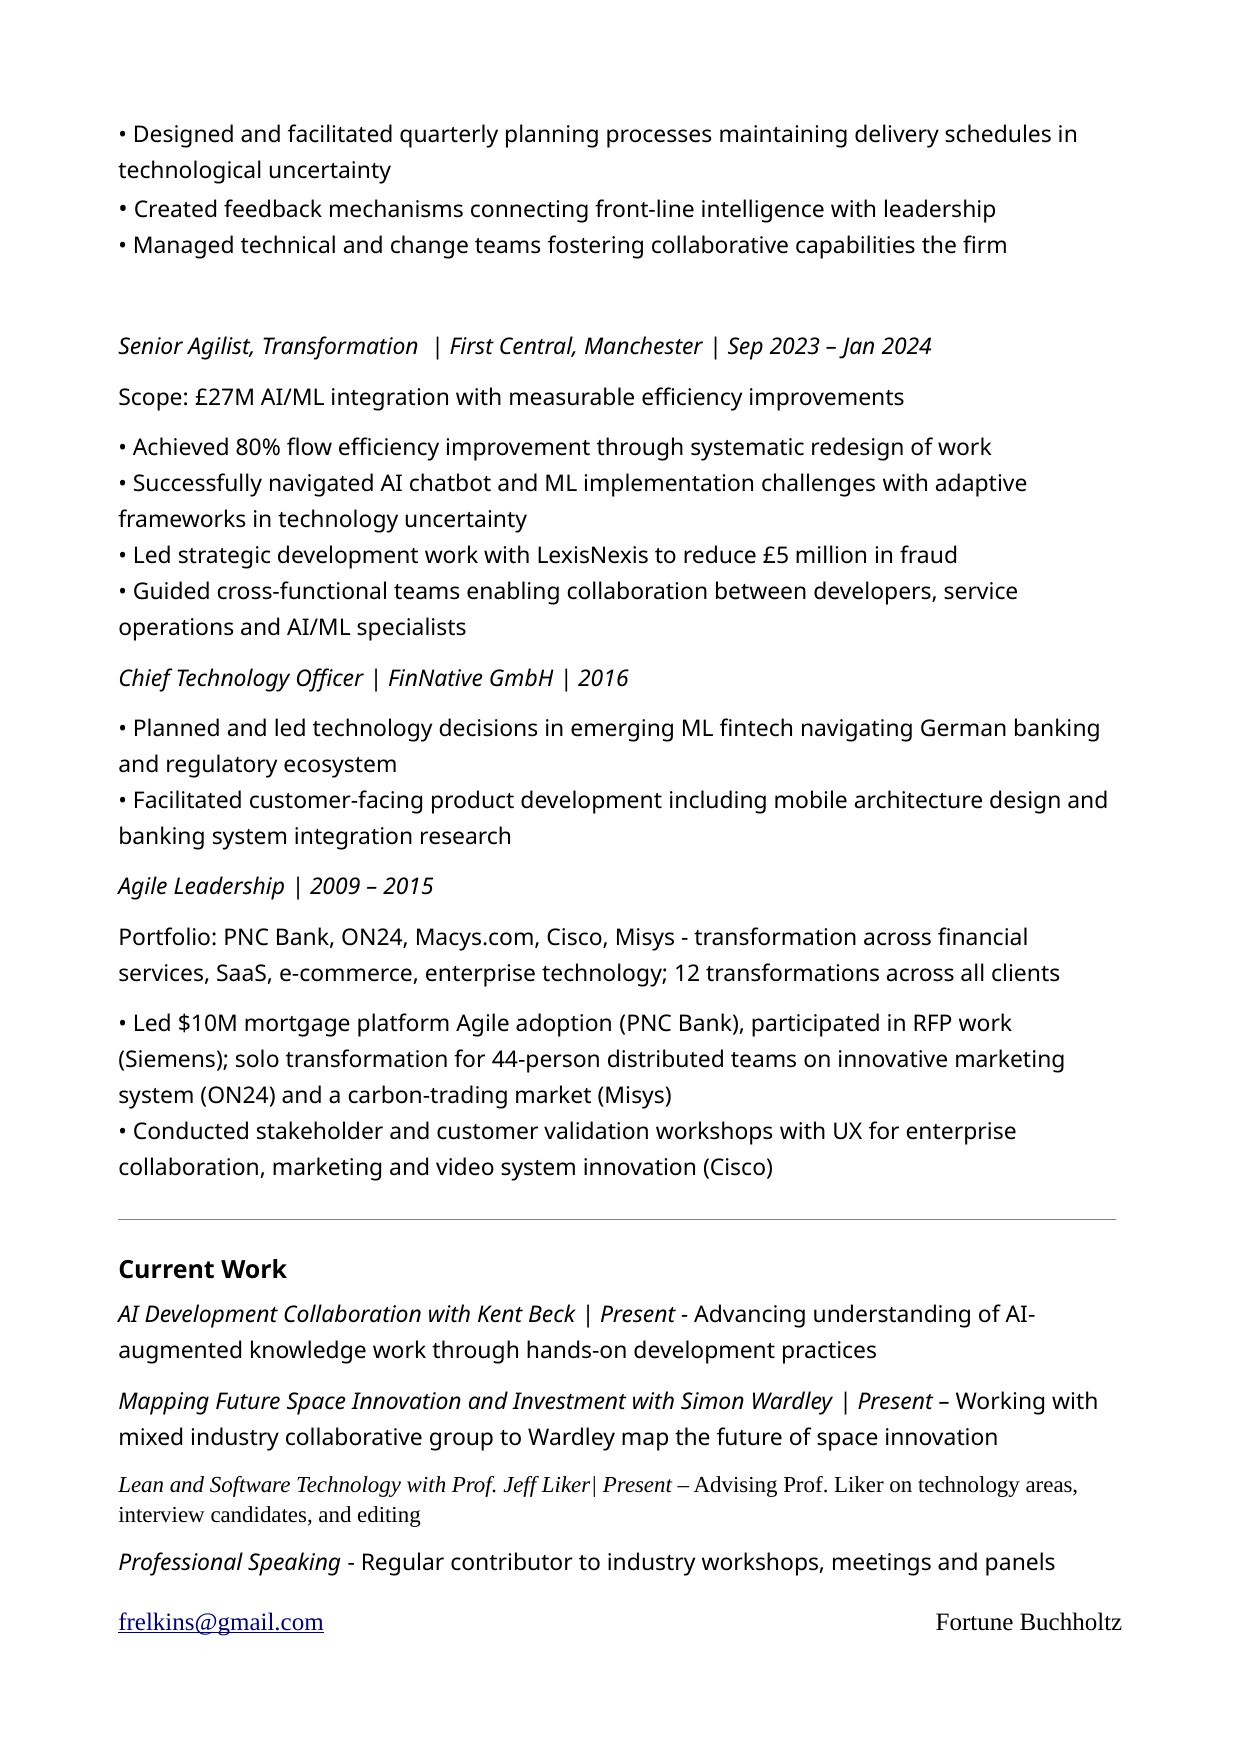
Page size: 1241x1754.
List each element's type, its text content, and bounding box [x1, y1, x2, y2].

text Mapping Future Space Innovation and Investment with Simon Wardley | Present – Working with mixed industry collaborative group to Wardley map the future of space innovation [118, 1385, 1122, 1452]
text Portfolio: PNC Bank, ON24, Macys.com, Cisco, Misys - transformation across financial services, SaaS, e-commerce, enterprise technology; 12 transformations across all clients [118, 921, 1122, 988]
text Scope: £27M AI/ML integration with measurable efficiency improvements [118, 381, 1122, 412]
text • Designed and facilitated quarterly planning processes maintaining delivery schedules in technological uncertainty • Created feedback mechanisms connecting front-line intelligence with leadership • Managed technical and change teams fostering collaborative capabilities the firm [118, 118, 1122, 260]
text • Led $10M mortgage platform Agile adoption (PNC Bank), participated in RFP work (Siemens); solo transformation for 44-person distributed teams on innovative marketing system (ON24) and a carbon-trading market (Misys) • Conducted stakeholder and customer validation workshops with UX for enterprise collaboration, marketing and video system innovation (Cisco) [118, 1007, 1122, 1182]
text • Planned and led technology decisions in emerging ML fintech navigating German banking and regulatory ecosystem • Facilitated customer-facing product development including mobile architecture design and banking system integration research [118, 712, 1122, 851]
subtitle Current Work [118, 1252, 1122, 1286]
text AI Development Collaboration with Kent Beck | Present - Advancing understanding of AI-augmented knowledge work through hands-on development practices [118, 1298, 1122, 1365]
text • Achieved 80% flow efficiency improvement through systematic redesign of work • Successfully navigated AI chatbot and ML implementation challenges with adaptive frameworks in technology uncertainty • Led strategic development work with LexisNexis to reduce £5 million in fraud • Guided cross-functional teams enabling collaboration between developers, service operations and AI/ML specialists [118, 431, 1122, 642]
text Agile Leadership | 2009 – 2015 [118, 870, 1122, 902]
text Lean and Software Technology with Prof. Jeff Liker| Present – Advising Prof. Liker on technology areas, interview candidates, and editing [118, 1471, 1122, 1528]
text Senior Agilist, Transformation | First Central, Manchester | Sep 2023 – Jan 2024 [118, 330, 1122, 361]
text Professional Speaking - Regular contributor to industry workshops, meetings and panels [118, 1546, 1122, 1577]
text Chief Technology Officer | FinNative GmbH | 2016 [118, 661, 1122, 693]
